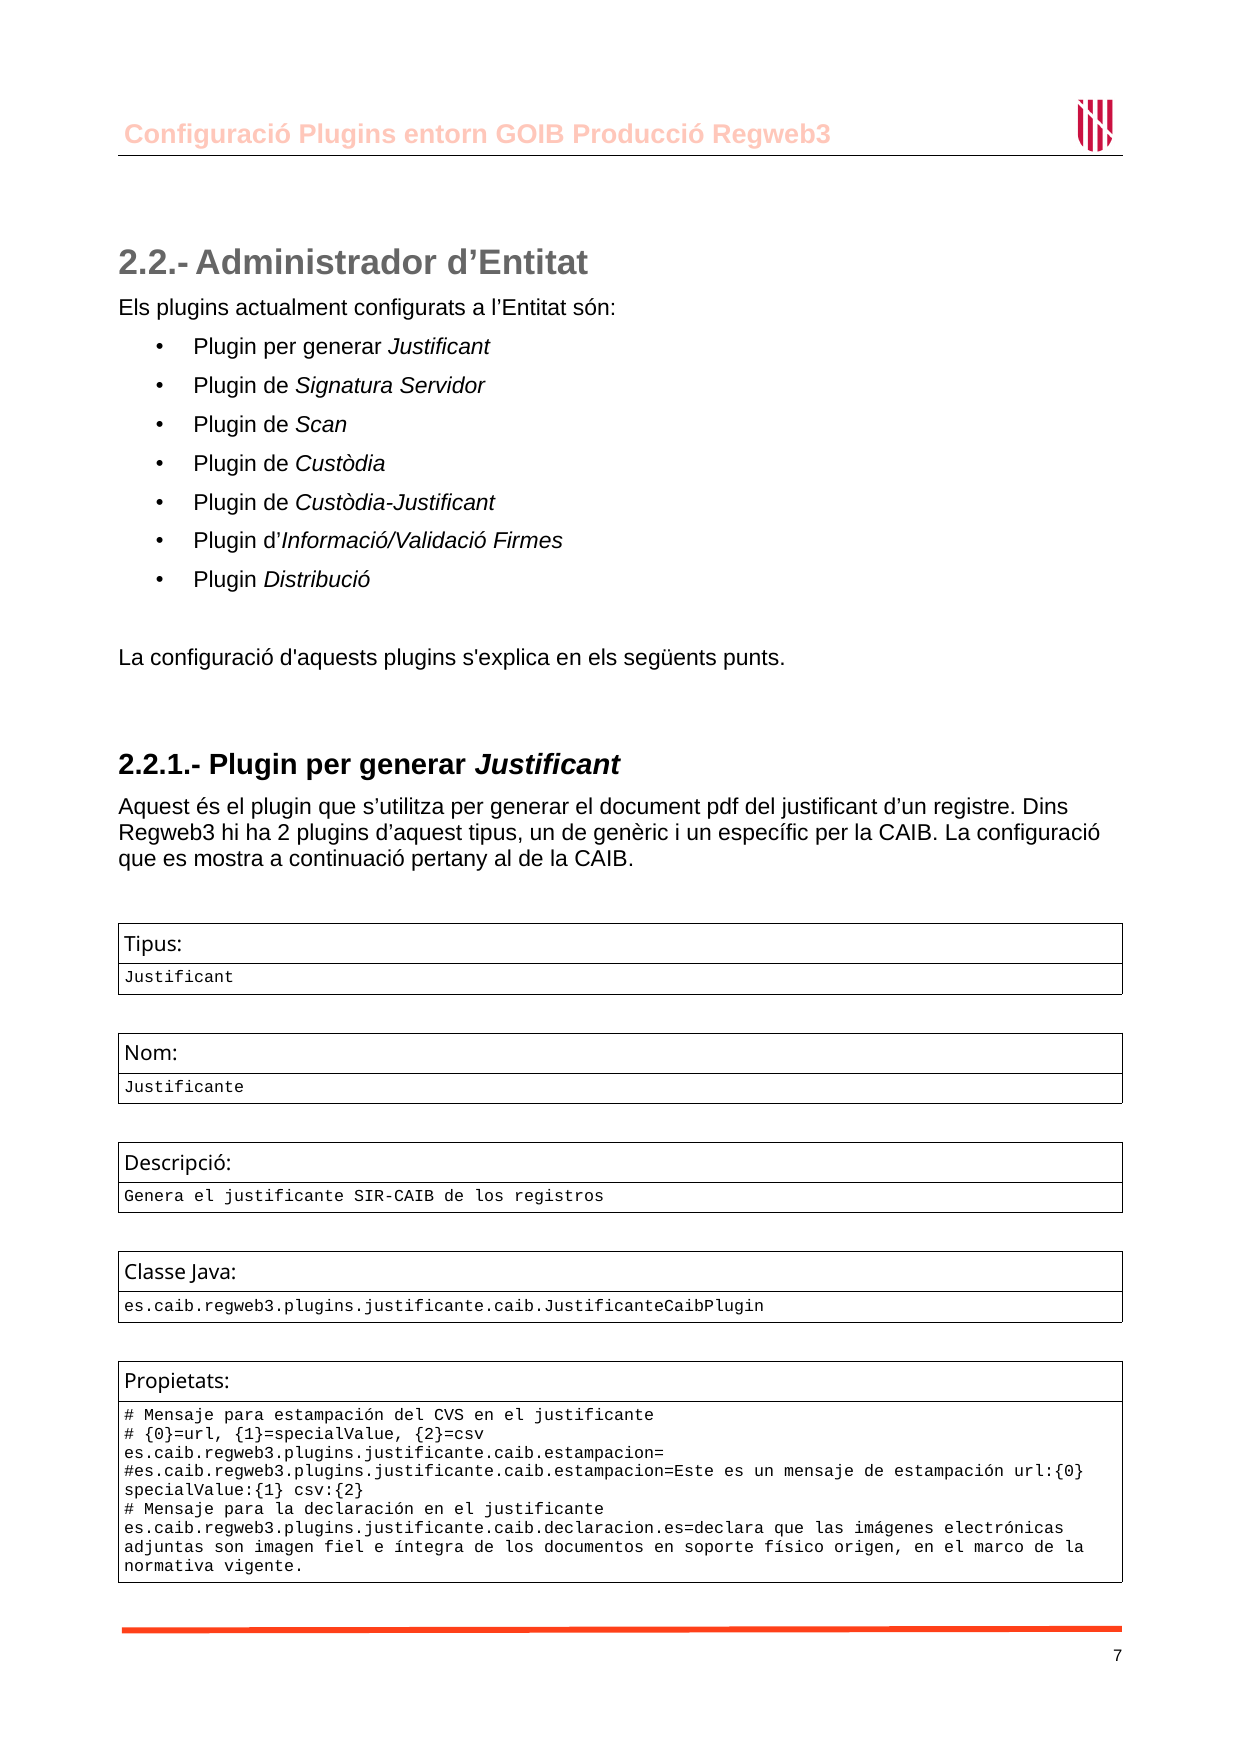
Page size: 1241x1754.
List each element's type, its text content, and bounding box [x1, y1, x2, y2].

list Plugin per generar Justificant [156, 333, 1122, 359]
table_header Propietats: [119, 1362, 1122, 1401]
table_header Classe Java: [119, 1252, 1122, 1291]
picture [1075, 97, 1115, 153]
text Els plugins actualment configurats a l’Entitat són: [118, 294, 1122, 321]
list Plugin d’Informació/Validació Firmes [156, 527, 1122, 554]
table_header Descripció: [119, 1143, 1122, 1182]
text La configuració d'aquests plugins s'explica en els següents punts. [118, 644, 1122, 670]
subtitle Administrador d’Entitat [118, 241, 1122, 282]
subtitle Plugin per generar Justificant [118, 747, 1122, 780]
list Plugin Distribució [156, 566, 1122, 593]
text Aquest és el plugin que s’utilitza per generar el document pdf del justificant d’un registre. Dins Regweb3 hi ha 2 plugins d’aquest tipus, un de genèric i un específic per la CAIB. La configuració que es mostra a continuació pertany al de la CAIB. [118, 793, 1122, 872]
table_cell Genera el justificante SIR-CAIB de los registros [119, 1183, 1122, 1212]
table_header Nom: [119, 1034, 1122, 1072]
table_cell Justificant [119, 964, 1122, 993]
list Plugin de Custòdia [156, 450, 1122, 476]
list Plugin de Scan [156, 411, 1122, 437]
list Plugin de Custòdia-Justificant [156, 488, 1122, 515]
table_cell # Mensaje para estampación del CVS en el justificante # {0}=url, {1}=specialValue, {2}=csv es.caib.regweb3.plugins.justificante.caib.estampacion= #es.caib.regweb3.plugins.justificante.caib.estampacion=Este es un mensaje de estampación url:{0} specialValue:{1} csv:{2} # Mensaje para la declaración en el justificante es.caib.regweb3.plugins.justificante.caib.declaracion.es=declara que las imágenes electrónicas adjuntas son imagen fiel e íntegra de los documentos en soporte físico origen, en el marco de la normativa vigente. [119, 1402, 1122, 1582]
table_cell Justificante [119, 1074, 1122, 1103]
table_cell es.caib.regweb3.plugins.justificante.caib.JustificanteCaibPlugin [119, 1292, 1122, 1322]
table_header Tipus: [119, 924, 1122, 963]
list Plugin de Signatura Servidor [156, 372, 1122, 398]
